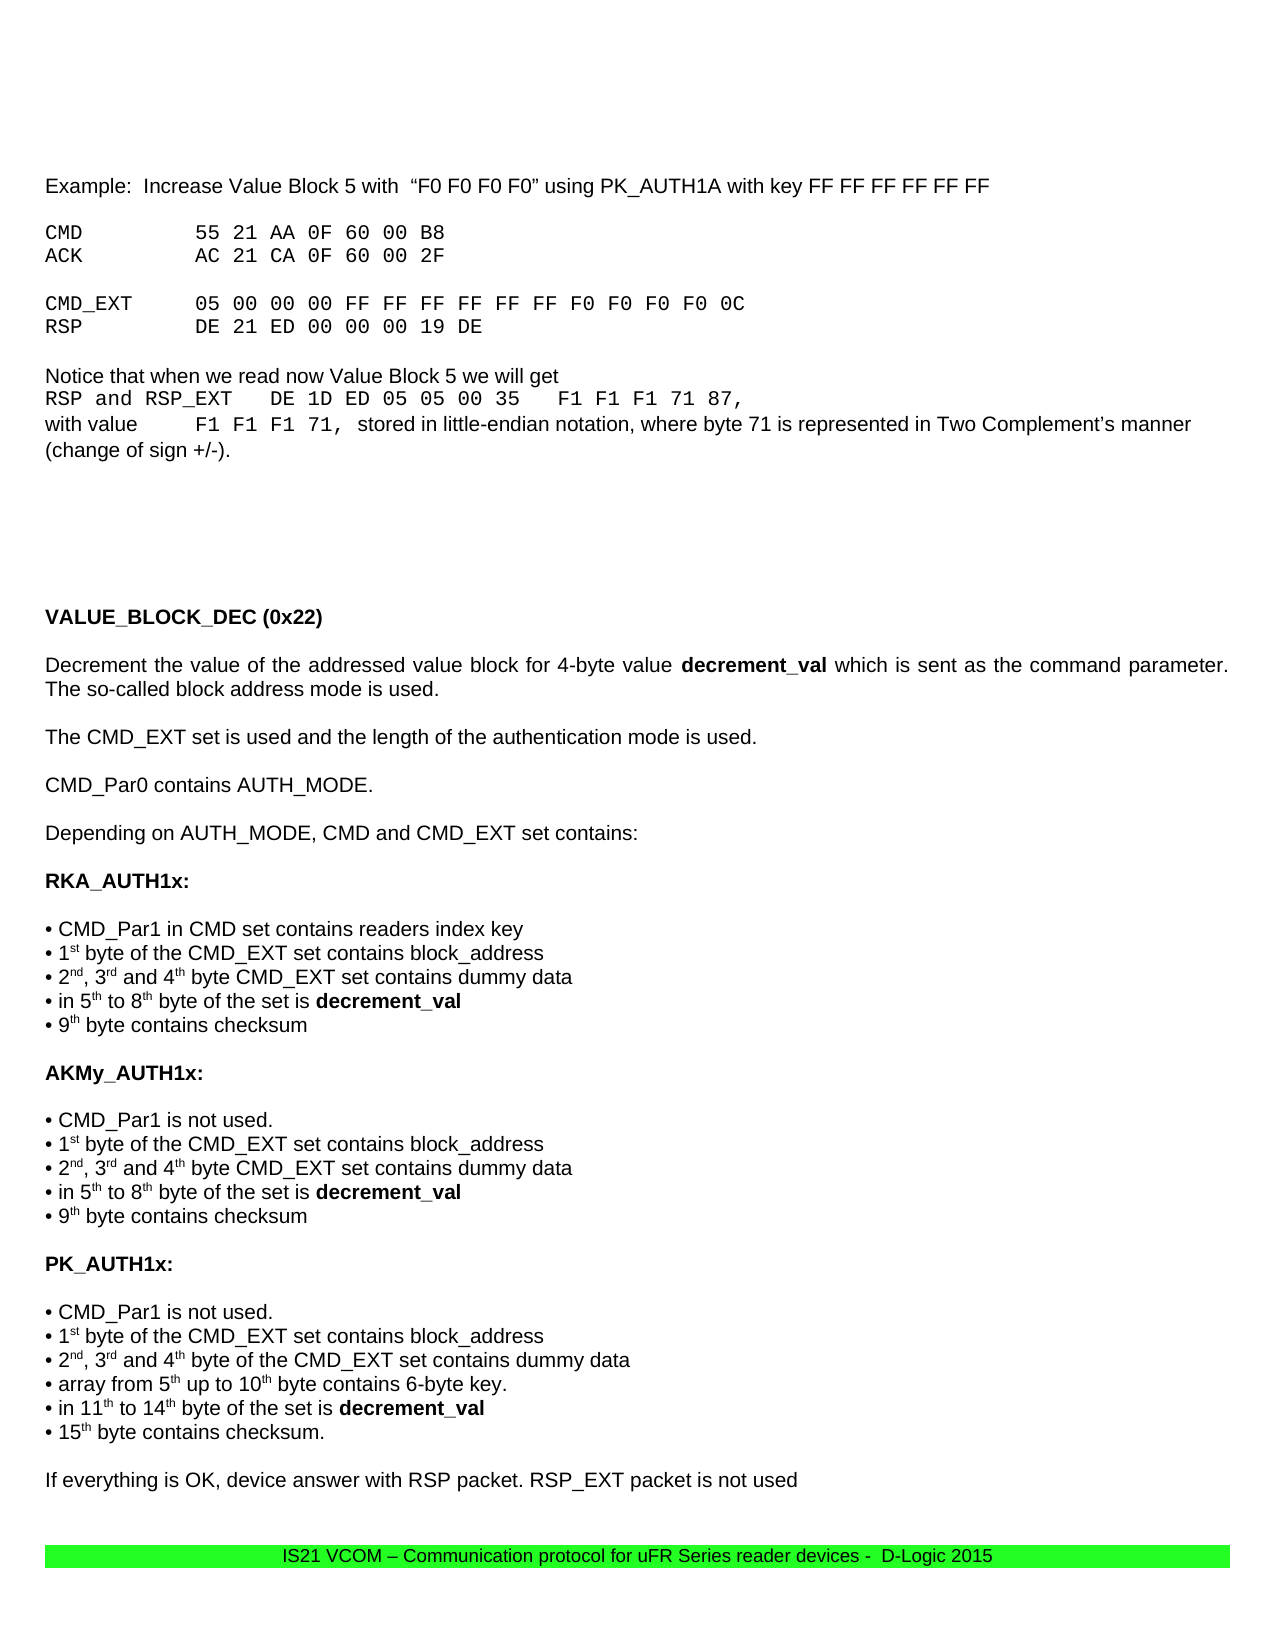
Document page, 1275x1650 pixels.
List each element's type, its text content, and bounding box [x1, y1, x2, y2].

text Depending on AUTH_MODE, CMD and CMD_EXT set contains: [45, 821, 1230, 845]
text Notice that when we read now Value Block 5 we will get [45, 364, 1230, 388]
text AKMy_AUTH1x: [45, 1060, 1230, 1084]
text • 1st byte of the CMD_EXT set contains block_address [45, 941, 1230, 964]
text • 15th byte contains checksum. [45, 1420, 1230, 1444]
text If everything is OK, device answer with RSP packet. RSP_EXT packet is not used [45, 1468, 1230, 1492]
text CMD_EXT 05 00 00 00 FF FF FF FF FF FF F0 F0 F0 F0 0C [45, 293, 1230, 316]
text VALUE_BLOCK_DEC (0x22) [45, 605, 1230, 629]
text RSP DE 21 ED 00 00 00 19 DE [45, 316, 1230, 340]
text CMD_Par0 contains AUTH_MODE. [45, 773, 1230, 797]
text CMD 55 21 AA 0F 60 00 B8 [45, 222, 1230, 246]
text RSP and RSP_EXT DE 1D ED 05 05 00 35 F1 F1 F1 71 87, [45, 388, 1230, 412]
text • CMD_Par1 is not used. [45, 1300, 1230, 1324]
text • 9th byte contains checksum [45, 1012, 1230, 1036]
text • 2nd, 3rd and 4th byte CMD_EXT set contains dummy data [45, 1156, 1230, 1180]
text • in 5th to 8th byte of the set is decrement_val [45, 1180, 1230, 1204]
text with value F1 F1 F1 71, stored in little-endian notation, where byte 71 is represented in Two Complement’s manner (change of sign +/-). [45, 412, 1230, 461]
text The CMD_EXT set is used and the length of the authentication mode is used. [45, 725, 1230, 749]
text • CMD_Par1 is not used. [45, 1108, 1230, 1132]
text • in 11th to 14th byte of the set is decrement_val [45, 1396, 1230, 1420]
text • 9th byte contains checksum [45, 1204, 1230, 1228]
text • 2nd, 3rd and 4th byte CMD_EXT set contains dummy data [45, 964, 1230, 988]
text ACK AC 21 CA 0F 60 00 2F [45, 246, 1230, 269]
text PK_AUTH1x: [45, 1252, 1230, 1276]
text • 1st byte of the CMD_EXT set contains block_address [45, 1132, 1230, 1156]
text • in 5th to 8th byte of the set is decrement_val [45, 988, 1230, 1012]
text • array from 5th up to 10th byte contains 6-byte key. [45, 1372, 1230, 1396]
text Example: Increase Value Block 5 with “F0 F0 F0 F0” using PK_AUTH1A with key FF FF FF FF FF FF [45, 174, 1230, 198]
text • CMD_Par1 in CMD set contains readers index key [45, 917, 1230, 941]
text • 2nd, 3rd and 4th byte of the CMD_EXT set contains dummy data [45, 1348, 1230, 1372]
text Decrement the value of the addressed value block for 4-byte value decrement_val which is sent as the command parameter. The so-called block address mode is used. [45, 653, 1230, 701]
text RKA_AUTH1x: [45, 869, 1230, 893]
text • 1st byte of the CMD_EXT set contains block_address [45, 1324, 1230, 1348]
